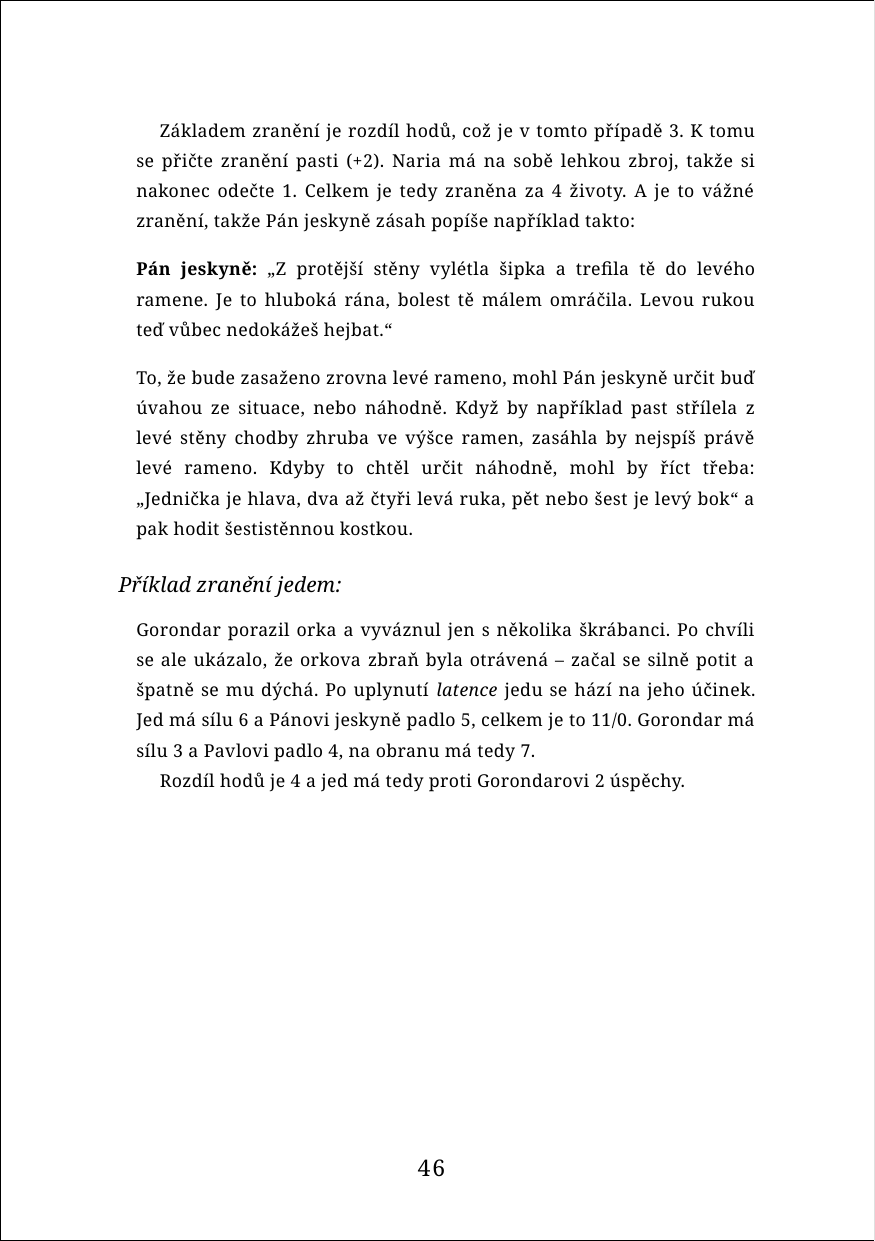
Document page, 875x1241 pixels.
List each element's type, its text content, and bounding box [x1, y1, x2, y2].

text Základem zranění je rozdíl hodů, což je v tomto případě 3. K tomu se přičte zranění pasti (+2). Naria má na sobě lehkou zbroj, takže si nakonec odečte 1. Celkem je tedy zraněna za 4 životy. A je to vážné zranění, takže Pán jeskyně zásah popíše například takto: [136, 118, 756, 233]
text To, že bude zasaženo zrovna levé rameno, mohl Pán jeskyně určit buď úvahou ze situace, nebo náhodně. Když by například past střílela z levé stěny chodby zhruba ve výšce ramen, zasáhla by nejspíš právě levé rameno. Kdyby to chtěl určit náhodně, mohl by říct třeba: „Jednička je hlava, dva až čtyři levá ruka, pět nebo šest je levý bok“ a pak hodit šestistěnnou kostkou. [136, 365, 756, 540]
text Pán jeskyně: „Z protější stěny vylétla šipka a trefila tě do levého ramene. Je to hluboká rána, bolest tě málem omráčila. Levou rukou teď vůbec nedokážeš hejbat.“ [136, 257, 756, 341]
text Příklad zranění jedem: [118, 570, 756, 598]
text Gorondar porazil orka a vyváznul jen s několika škrábanci. Po chvíli se ale ukázalo, že orkova zbraň byla otrávená – začal se silně potit a špatně se mu dýchá. Po uplynutí latence jedu se hází na jeho účinek. Jed má sílu 6 a Pánovi jeskyně padlo 5, celkem je to 11/0. Gorondar má sílu 3 a Pavlovi padlo 4, na obranu má tedy 7. Rozdíl hodů je 4 a jed má tedy proti Gorondarovi 2 úspěchy. [136, 617, 756, 792]
